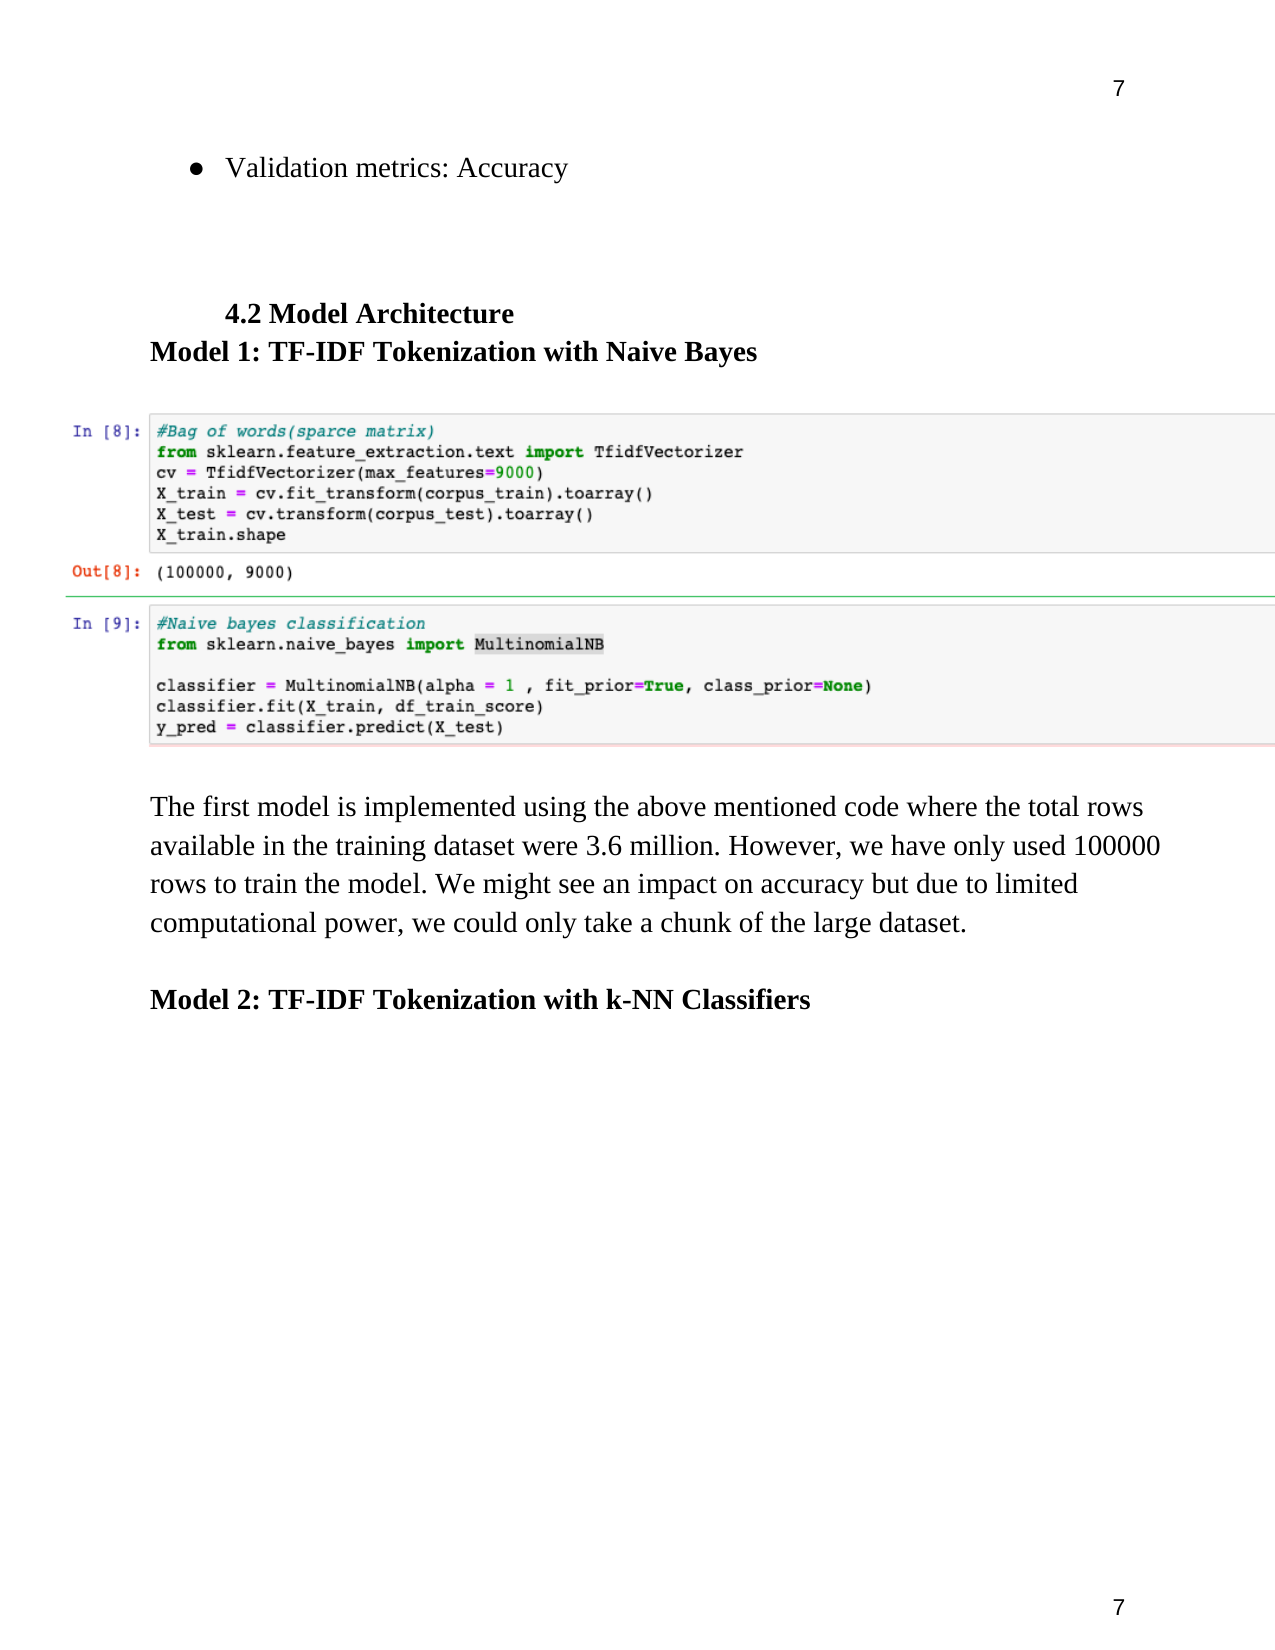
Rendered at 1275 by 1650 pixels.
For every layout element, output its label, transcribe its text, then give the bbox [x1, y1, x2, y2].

text The first model is implemented using the above mentioned code where the total rows available in the training dataset were 3.6 million. However, we have only used 100000 rows to train the model. We might see an impact on accuracy but due to limited computational power, we could only take a chunk of the large dataset. [150, 789, 1200, 938]
text Model 1: TF-IDF Tokenization with Naive Bayes [150, 334, 1200, 368]
list Validation metrics: Accuracy [187, 150, 1200, 183]
text Model 2: TF-IDF Tokenization with k-NN Classifiers [150, 982, 1200, 1016]
picture [65, 411, 1275, 747]
text 4.2 Model Architecture [150, 296, 1200, 329]
